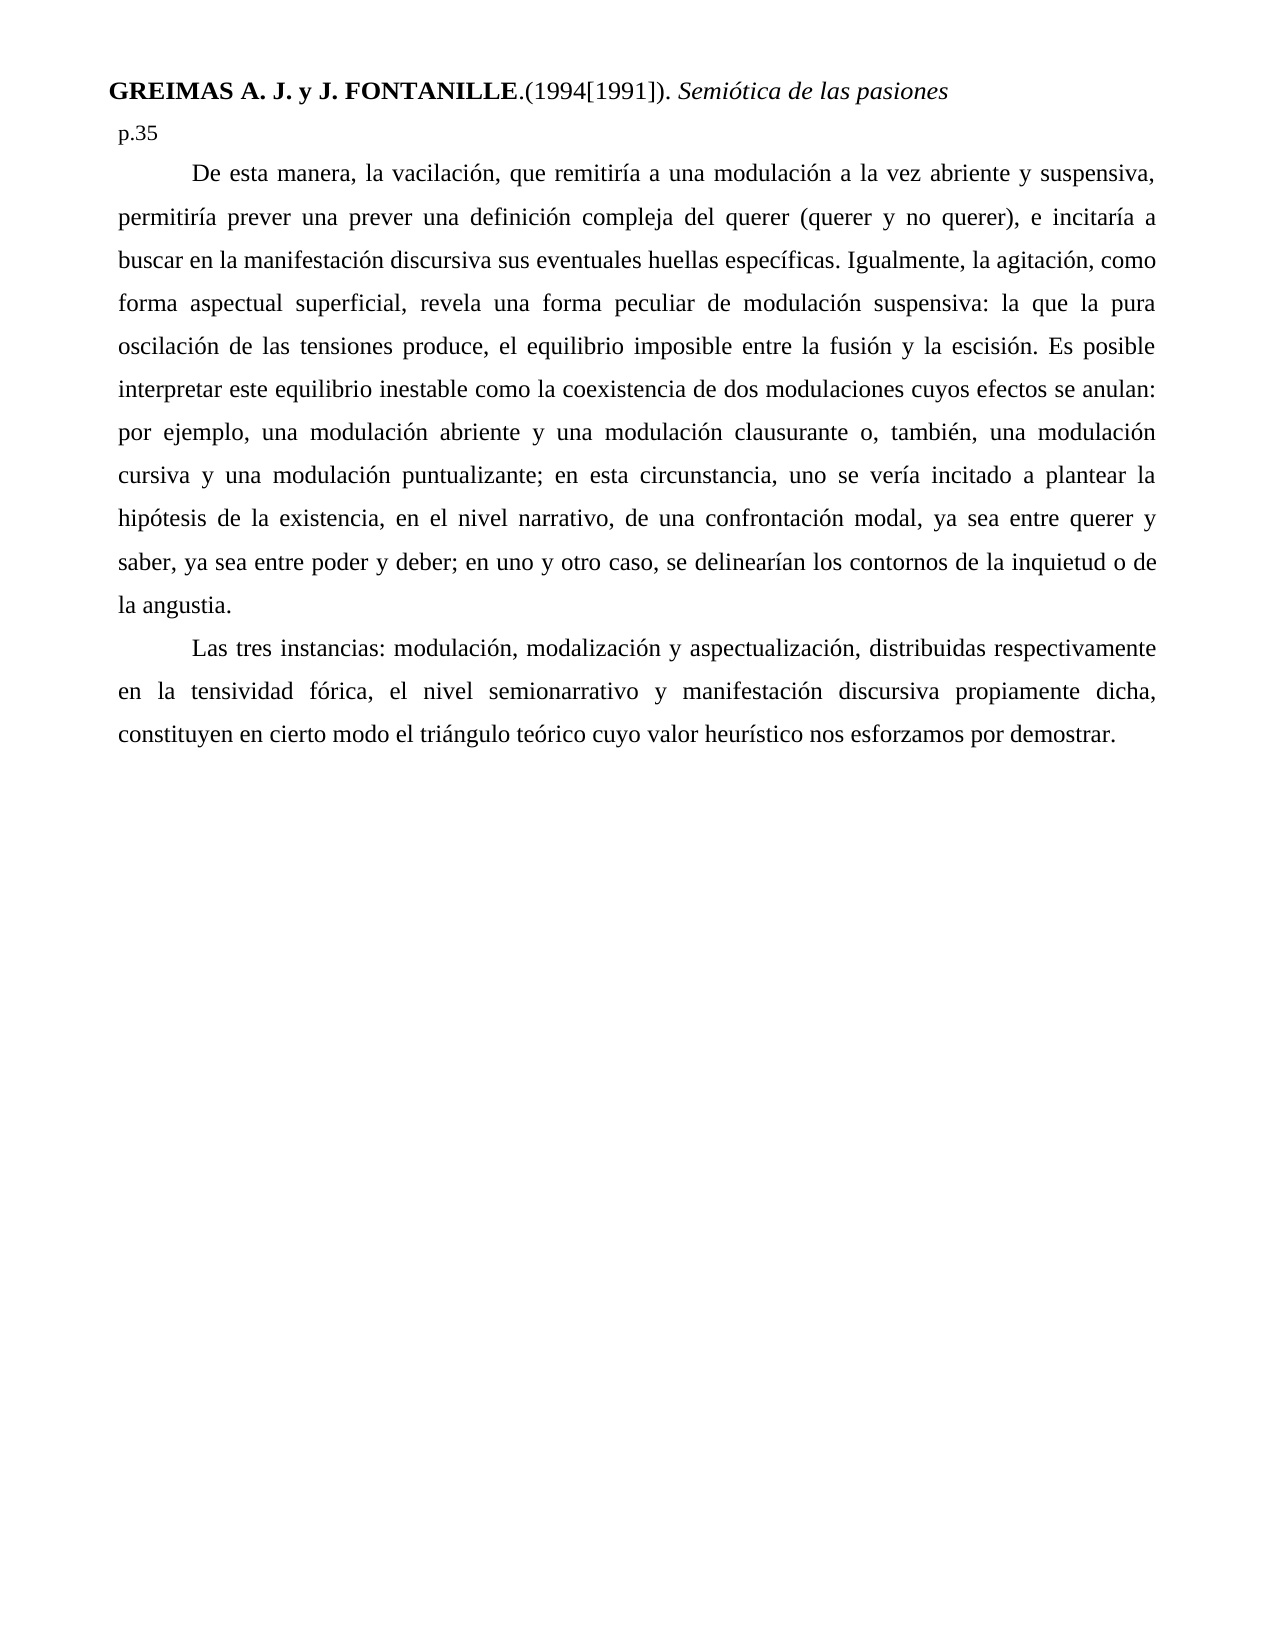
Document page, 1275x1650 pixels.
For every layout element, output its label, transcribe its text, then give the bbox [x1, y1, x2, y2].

text permitiría prever una prever una definición compleja del querer (querer y no querer), e incitaría a buscar en la manifestación discursiva sus eventuales huellas específicas. Igualmente, la agitación, como forma aspectual superficial, revela una forma peculiar de modulación suspensiva: la que la pura oscilación de las tensiones produce, el equilibrio imposible entre la fusión y la escisión. Es posible interpretar este equilibrio inestable como la coexistencia de dos modulaciones cuyos efectos se anulan: por ejemplo, una modulación abriente y una modulación clausurante o, también, una modulación cursiva y una modulación puntualizante; en esta circunstancia, uno se vería incitado a plantear la hipótesis de la existencia, en el nivel narrativo, de una confrontación modal, ya sea entre querer y saber, ya sea entre poder y deber; en uno y otro caso, se delinearían los contornos de la inquietud o de la angustia. [118, 202, 1157, 618]
text GREIMAS A. J. y J. FONTANILLE.(1994[1991]). Semiótica de las pasiones [108, 76, 1169, 105]
text Las tres instancias: modulación, modalización y aspectualización, distribuidas respectivamente en la tensividad fórica, el nivel semionarrativo y manifestación discursiva propiamente dicha, constituyen en cierto modo el triángulo teórico cuyo valor heurístico nos esforzamos por demostrar. [118, 633, 1157, 748]
text p.35 [118, 120, 1169, 146]
text De esta manera, la vacilación, que remitiría a una modulación a la vez abriente y suspensiva, [192, 158, 1169, 187]
